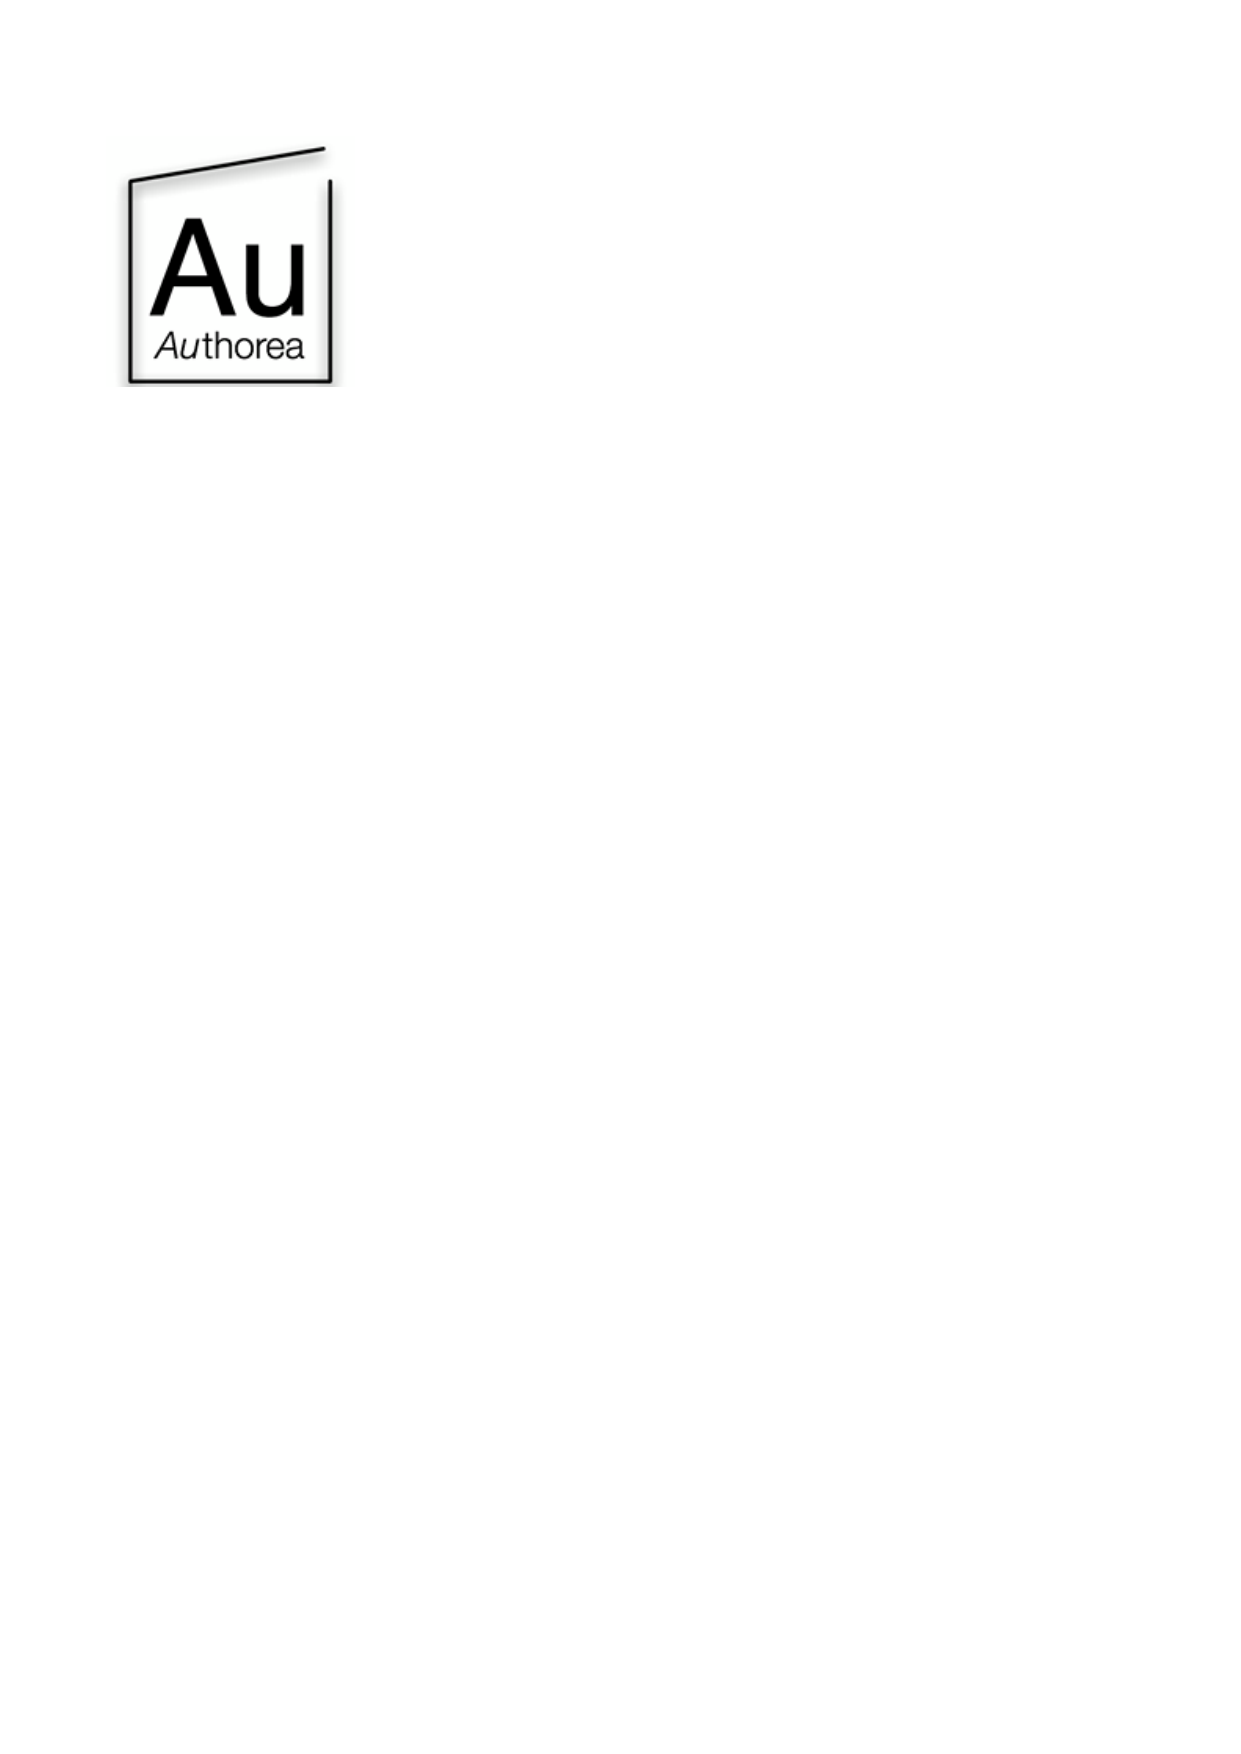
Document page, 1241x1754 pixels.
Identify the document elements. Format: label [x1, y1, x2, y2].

picture [105, 136, 356, 387]
